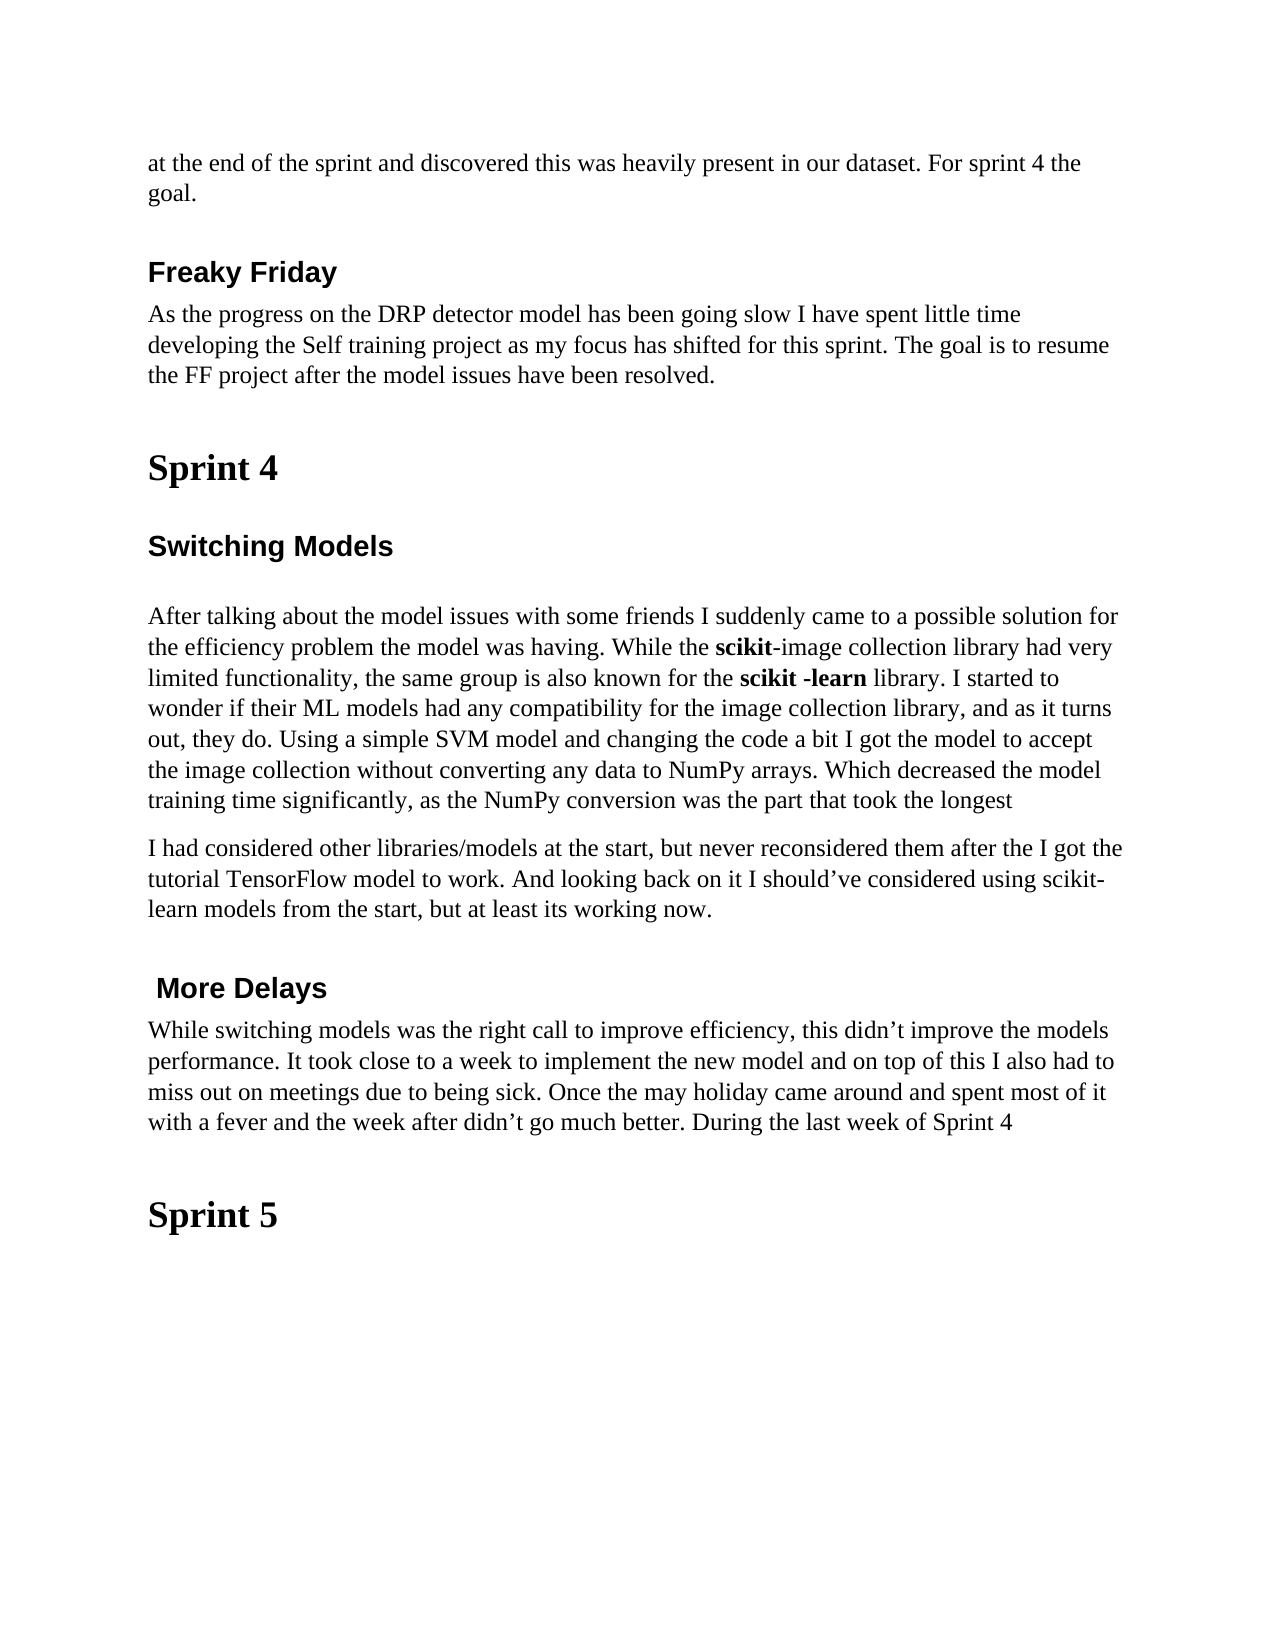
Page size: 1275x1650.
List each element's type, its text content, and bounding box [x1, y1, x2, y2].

text As the progress on the DRP detector model has been going slow I have spent little time developing the Self training project as my focus has shifted for this sprint. The goal is to resume the FF project after the model issues have been resolved. [148, 299, 1127, 389]
subtitle Switching Models [148, 529, 1127, 562]
subtitle More Delays [148, 971, 1127, 1004]
text While switching models was the right call to improve efficiency, this didn’t improve the models performance. It took close to a week to implement the new model and on top of this I also had to miss out on meetings due to being sick. Once the may holiday came around and spent most of it with a fever and the week after didn’t go much better. During the last week of Sprint 4 [148, 1015, 1127, 1136]
subtitle Sprint 4 [148, 445, 1127, 488]
text at the end of the sprint and discovered this was heavily present in our dataset. For sprint 4 the goal. [148, 148, 1127, 207]
subtitle Sprint 5 [148, 1192, 1127, 1235]
text After talking about the model issues with some friends I suddenly came to a possible solution for the efficiency problem the model was having. While the scikit-image collection library had very limited functionality, the same group is also known for the scikit -learn library. I started to wonder if their ML models had any compatibility for the image collection library, and as it turns out, they do. Using a simple SVM model and changing the code a bit I got the model to accept the image collection without converting any data to NumPy arrays. Which decreased the model training time significantly, as the NumPy conversion was the part that took the longest [148, 601, 1127, 814]
subtitle Freaky Friday [148, 255, 1127, 288]
text I had considered other libraries/models at the start, but never reconsidered them after the I got the tutorial TensorFlow model to work. And looking back on it I should’ve considered using scikit-learn models from the start, but at least its working now. [148, 833, 1127, 923]
